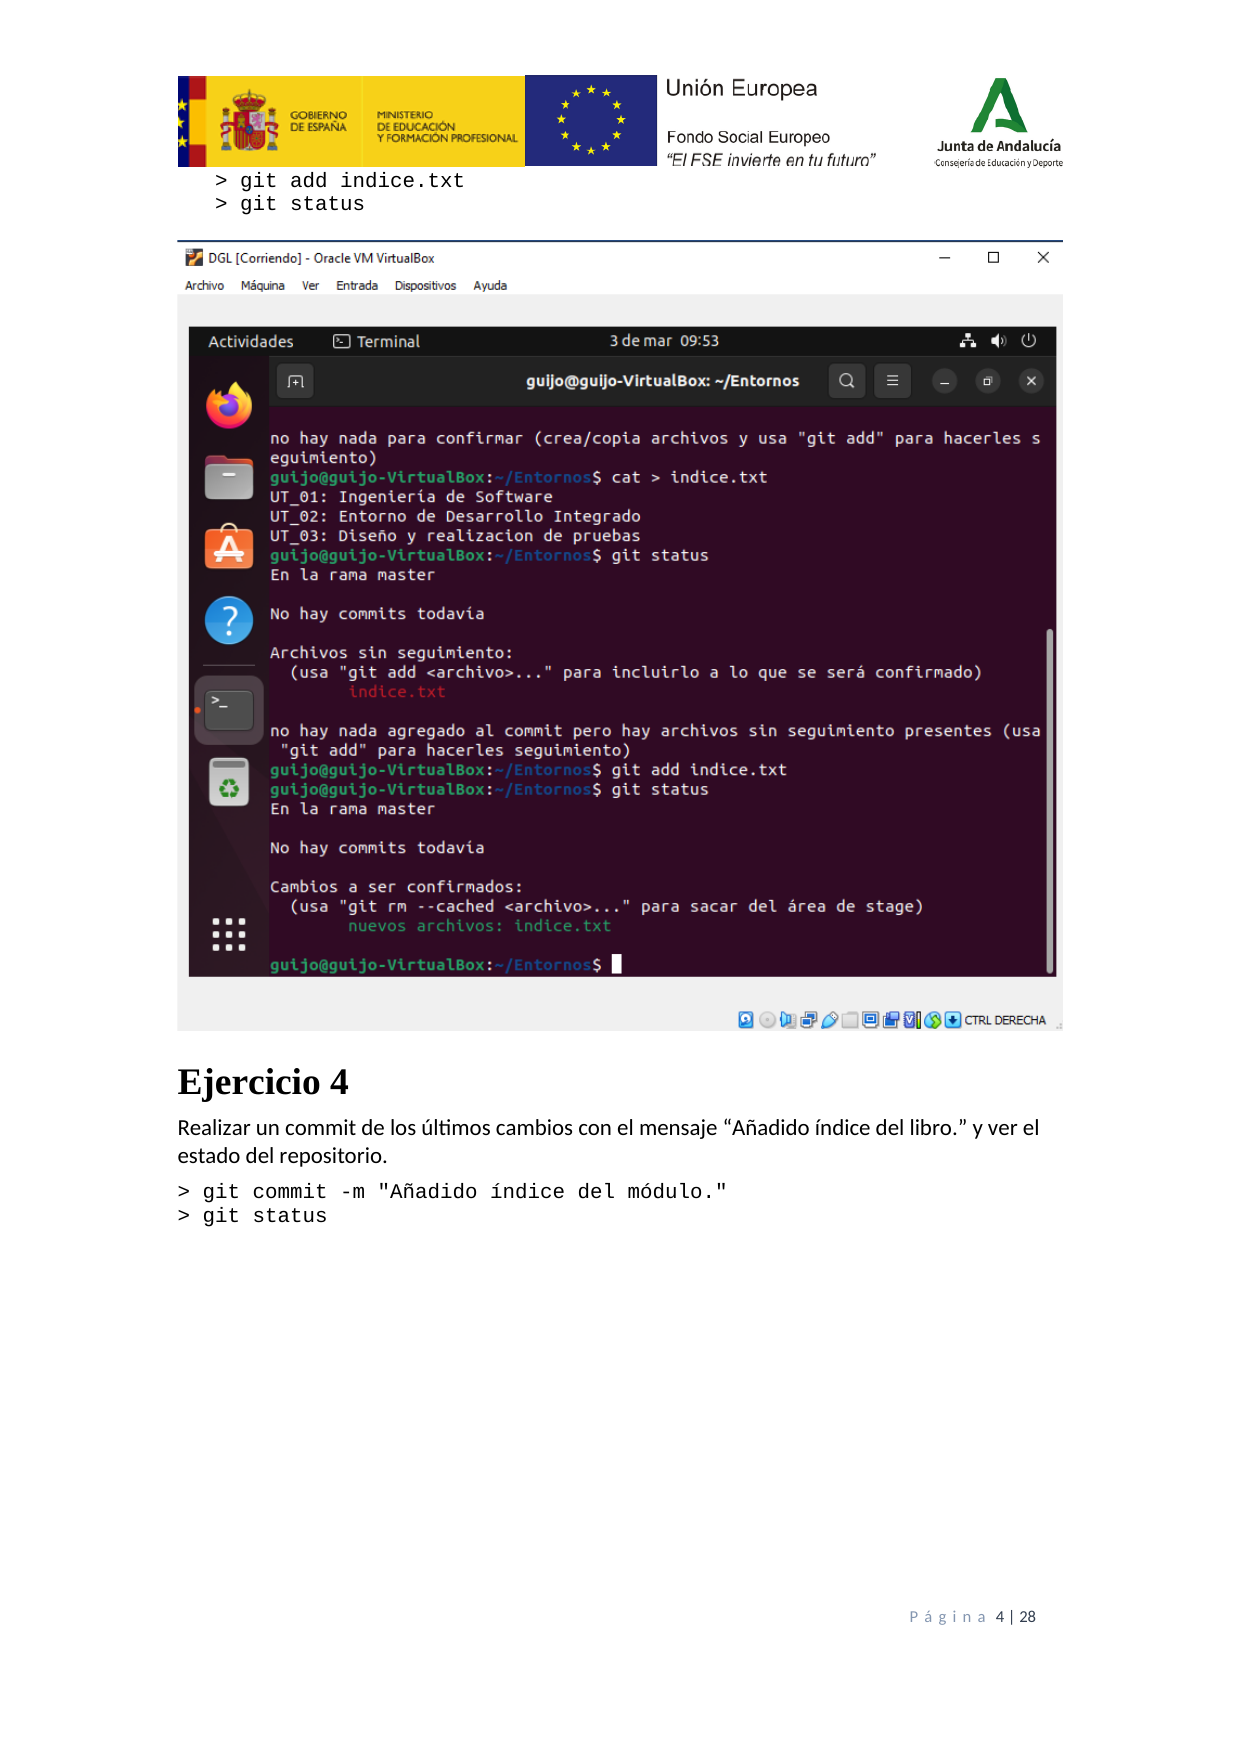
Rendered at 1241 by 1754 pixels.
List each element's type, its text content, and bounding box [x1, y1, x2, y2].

text > git status [215, 193, 1063, 217]
text > git commit -m "Añadido índice del módulo." [177, 1181, 1063, 1205]
subtitle Ejercicio 4 [177, 1059, 1063, 1102]
text > git add indice.txt [215, 170, 1063, 193]
text > git status [177, 1205, 1063, 1228]
text Realizar un commit de los últimos cambios con el mensaje “Añadido índice del libro.” y ver el estado del repositorio. [177, 1113, 1063, 1169]
